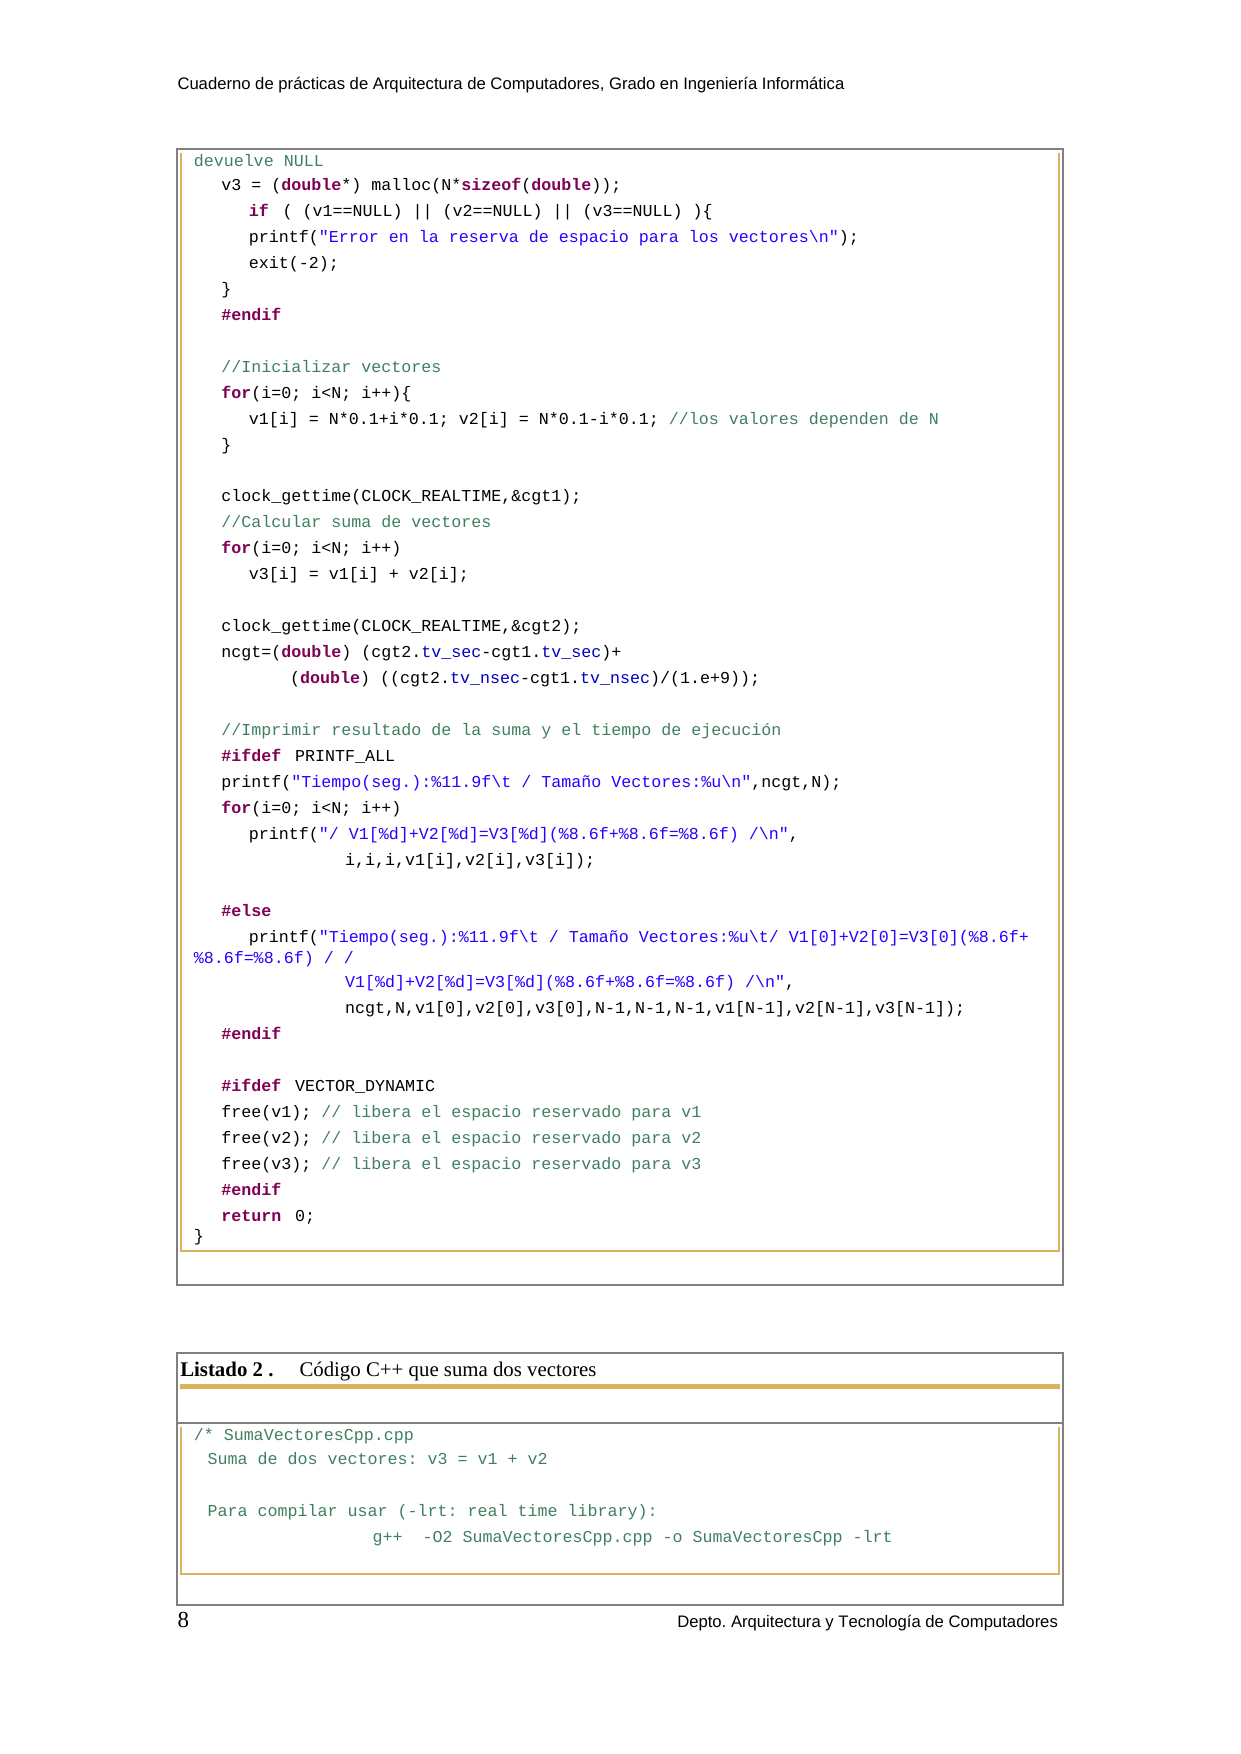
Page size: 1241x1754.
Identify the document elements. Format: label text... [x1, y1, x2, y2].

table_cell devuelve NULL v3 = (double*) malloc(N*sizeof(double)); if ( (v1==NULL) || (v2==NULL) || (v3==NULL) ){ printf("Error en la reserva de espacio para los vectores\n"); exit(-2); } #endif //Inicializar vectores for(i=0; i<N; i++){ v1[i] = N*0.1+i*0.1; v2[i] = N*0.1-i*0.1; //los valores dependen de N } clock_gettime(CLOCK_REALTIME,&cgt1); //Calcular suma de vectores for(i=0; i<N; i++) v3[i] = v1[i] + v2[i]; clock_gettime(CLOCK_REALTIME,&cgt2); ncgt=(double) (cgt2.tv_sec-cgt1.tv_sec)+ (double) ((cgt2.tv_nsec-cgt1.tv_nsec)/(1.e+9)); //Imprimir resultado de la suma y el tiempo de ejecución #ifdef PRINTF_ALL printf("Tiempo(seg.):%11.9f\t / Tamaño Vectores:%u\n",ncgt,N); for(i=0; i<N; i++) printf("/ V1[%d]+V2[%d]=V3[%d](%8.6f+%8.6f=%8.6f) /\n", i,i,i,v1[i],v2[i],v3[i]); #else printf("Tiempo(seg.):%11.9f\t / Tamaño Vectores:%u\t/ V1[0]+V2[0]=V3[0](%8.6f+%8.6f=%8.6f) / / V1[%d]+V2[%d]=V3[%d](%8.6f+%8.6f=%8.6f) /\n", ncgt,N,v1[0],v2[0],v3[0],N-1,N-1,N-1,v1[N-1],v2[N-1],v3[N-1]); #endif #ifdef VECTOR_DYNAMIC free(v1); // libera el espacio reservado para v1 free(v2); // libera el espacio reservado para v2 free(v3); // libera el espacio reservado para v3 #endif return 0; } [178, 150, 1062, 1284]
table_header Listado 2 . Código C++ que suma dos vectores [178, 1354, 1062, 1422]
table_cell /* SumaVectoresCpp.cpp Suma de dos vectores: v3 = v1 + v2 Para compilar usar (-lrt: real time library): g++ -O2 SumaVectoresCpp.cpp -o SumaVectoresCpp -lrt [178, 1424, 1062, 1604]
